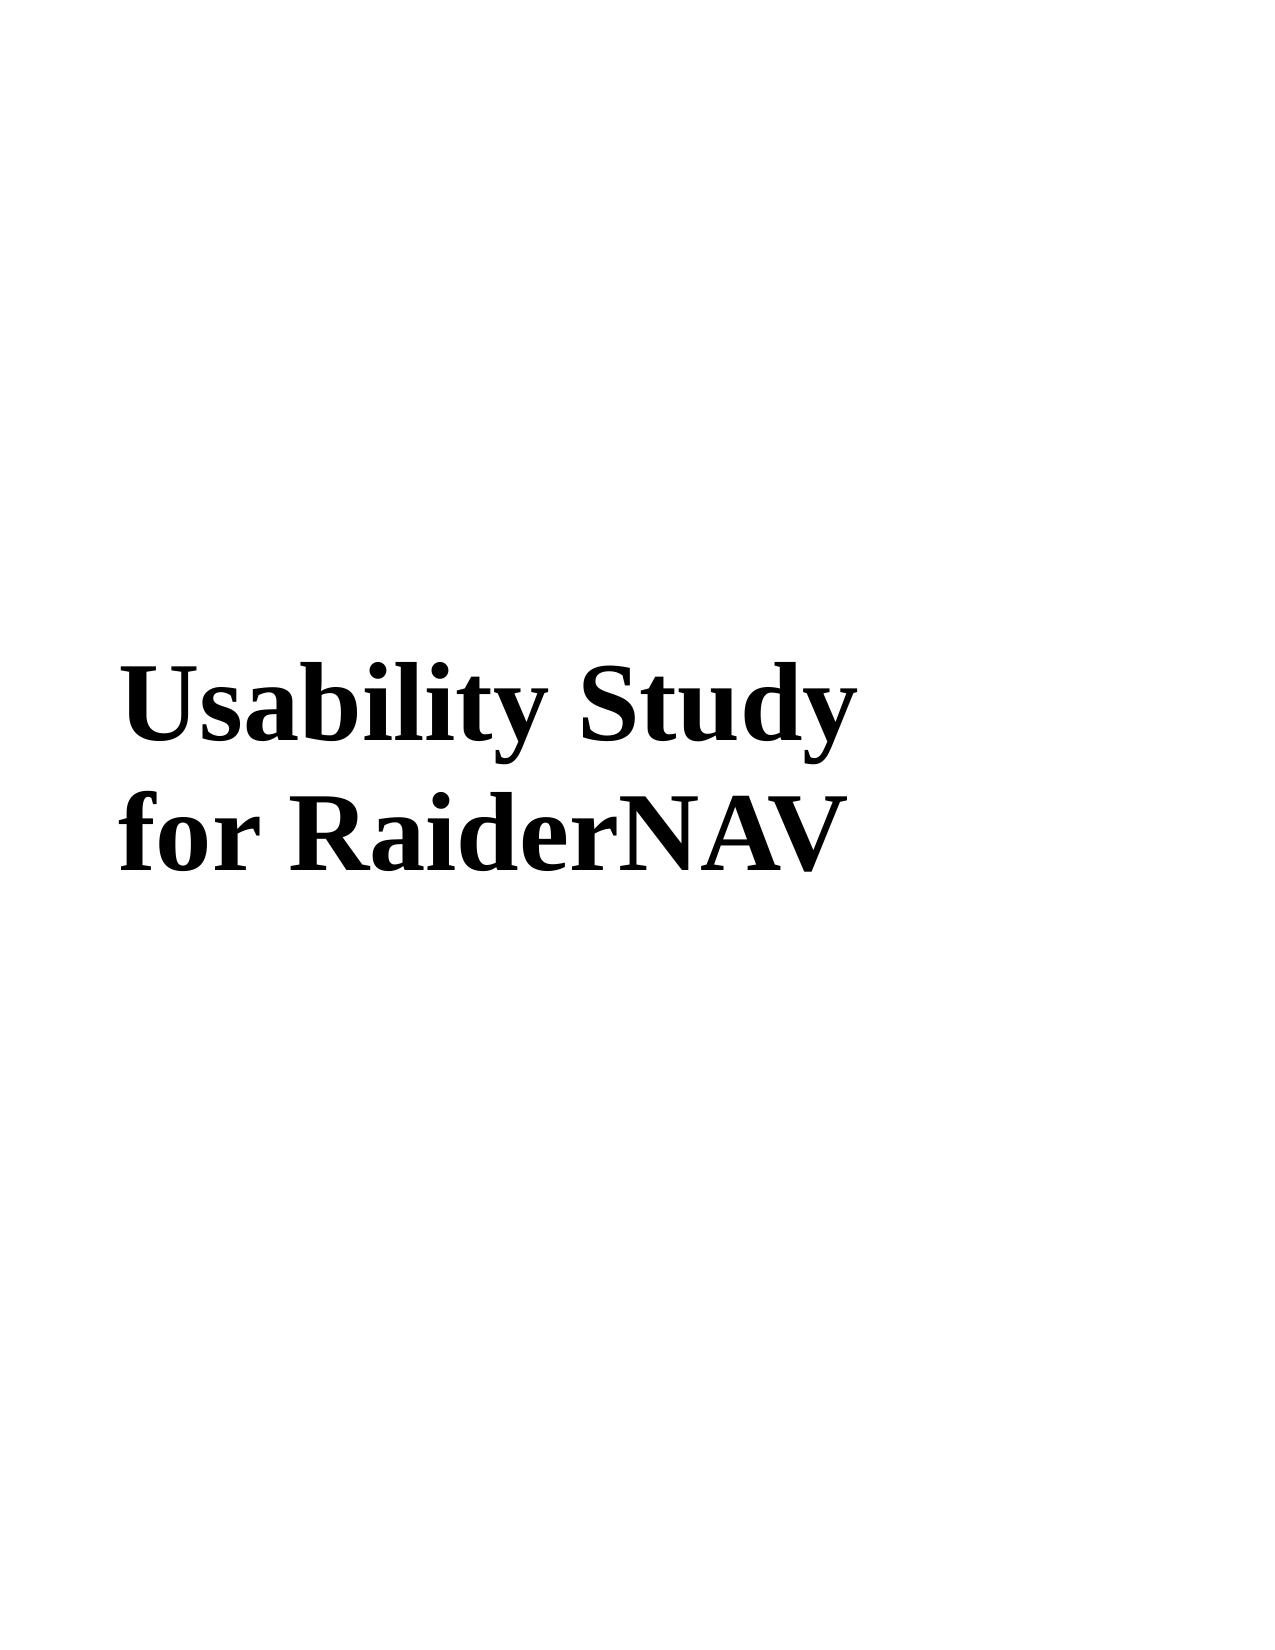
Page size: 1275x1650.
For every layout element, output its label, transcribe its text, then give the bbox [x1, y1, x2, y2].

text for RaiderNAV [118, 765, 1157, 894]
text Usability Study [118, 636, 1157, 765]
